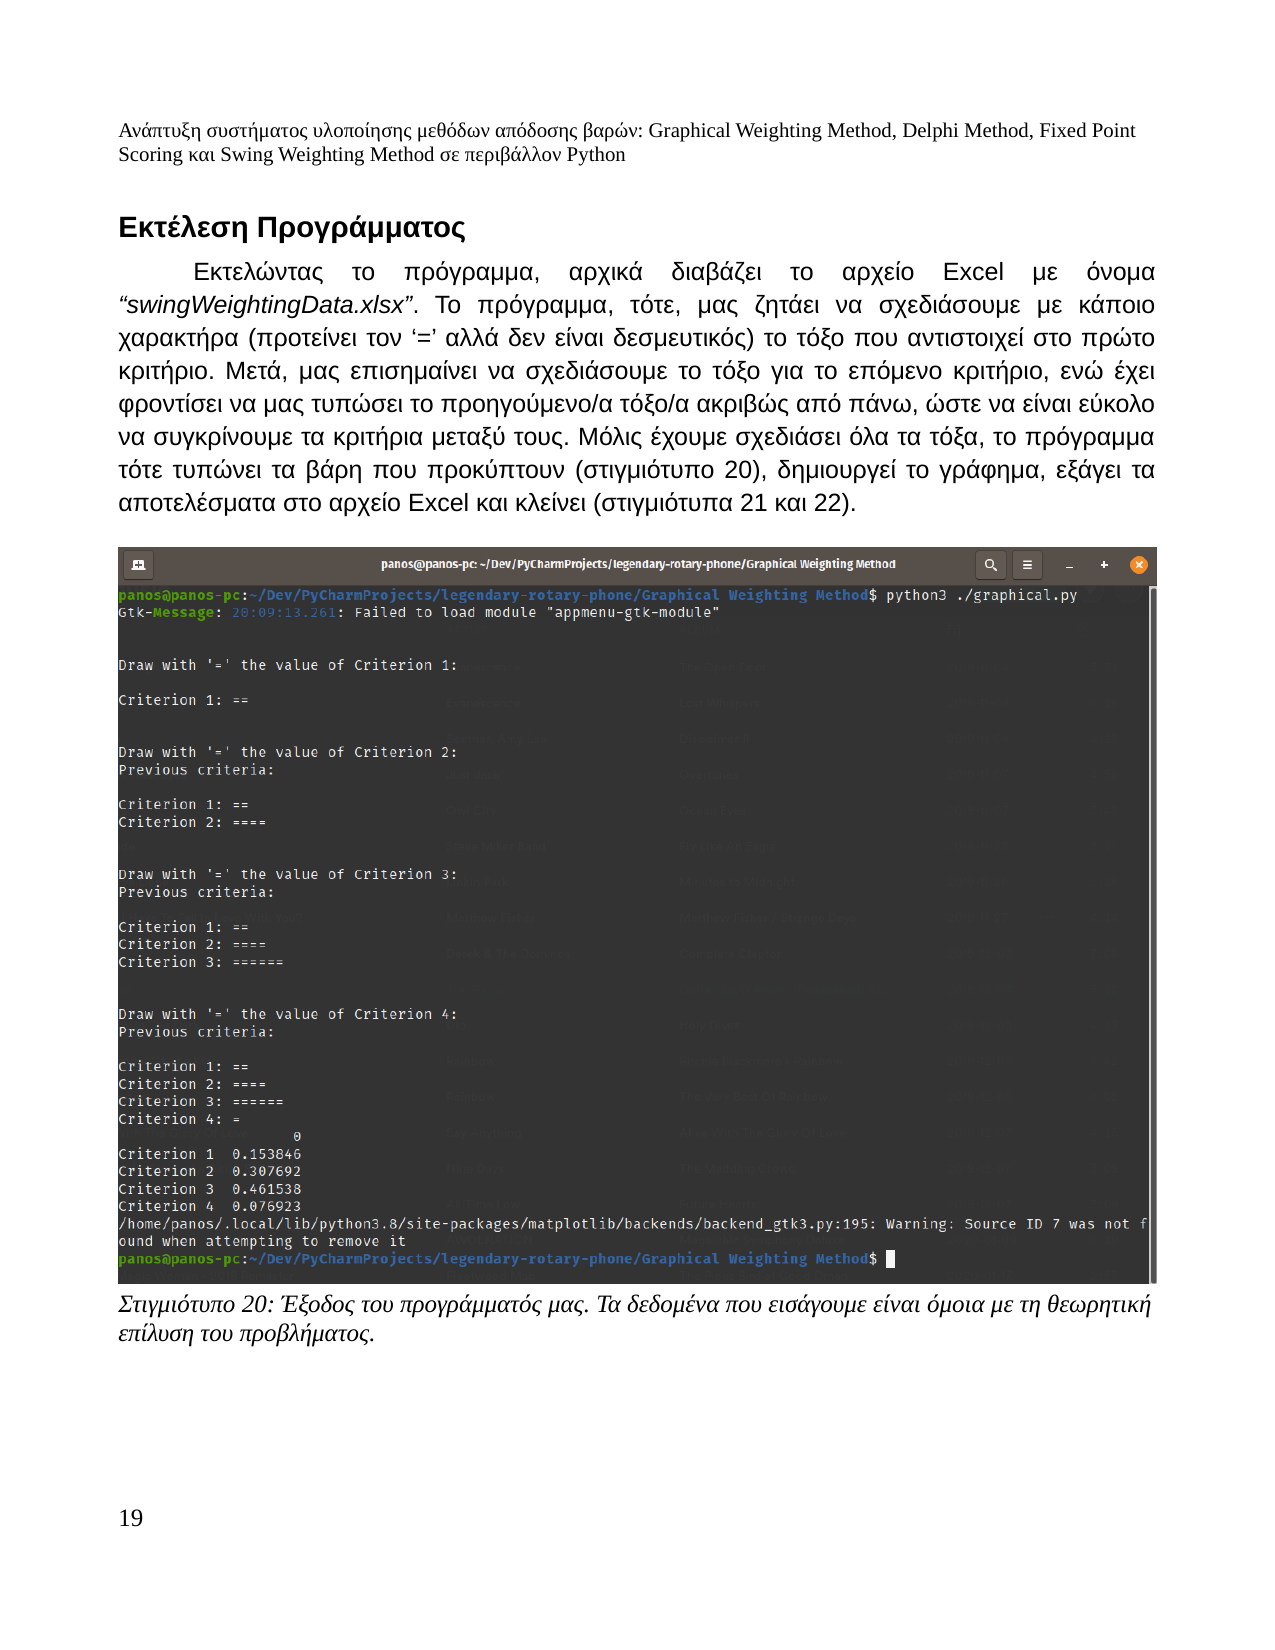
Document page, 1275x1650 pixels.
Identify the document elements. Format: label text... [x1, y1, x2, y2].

text Εκτελώντας το πρόγραμμα, αρχικά διαβάζει το αρχείο Excel με όνομα “swingWeightingData.xlsx”. Το πρόγραμμα, τότε, μας ζητάει να σχεδιάσουμε με κάποιο χαρακτήρα (προτείνει τον ‘=’ αλλά δεν είναι δεσμευτικός) το τόξο που αντιστοιχεί στο πρώτο κριτήριο. Μετά, μας επισημαίνει να σχεδιάσουμε το τόξο για το επόμενο κριτήριο, ενώ έχει φροντίσει να μας τυπώσει το προηγούμενο/α τόξο/α ακριβώς από πάνω, ώστε να είναι εύκολο να συγκρίνουμε τα κριτήρια μεταξύ τους. Μόλις έχουμε σχεδιάσει όλα τα τόξα, το πρόγραμμα τότε τυπώνει τα βάρη που προκύπτουν (στιγμιότυπο 20), δημιουργεί το γράφημα, εξάγει τα αποτελέσματα στο αρχείο Excel και κλείνει (στιγμιότυπα 21 και 22). [118, 257, 1157, 516]
subtitle Εκτέλεση Προγράμματος [118, 210, 1157, 244]
picture [118, 547, 1157, 1284]
text Στιγμιότυπο 20: Έξοδος του προγράμματός μας. Τα δεδομένα που εισάγουμε είναι όμοια με τη θεωρητική επίλυση του προβλήματος. [118, 1284, 1157, 1347]
